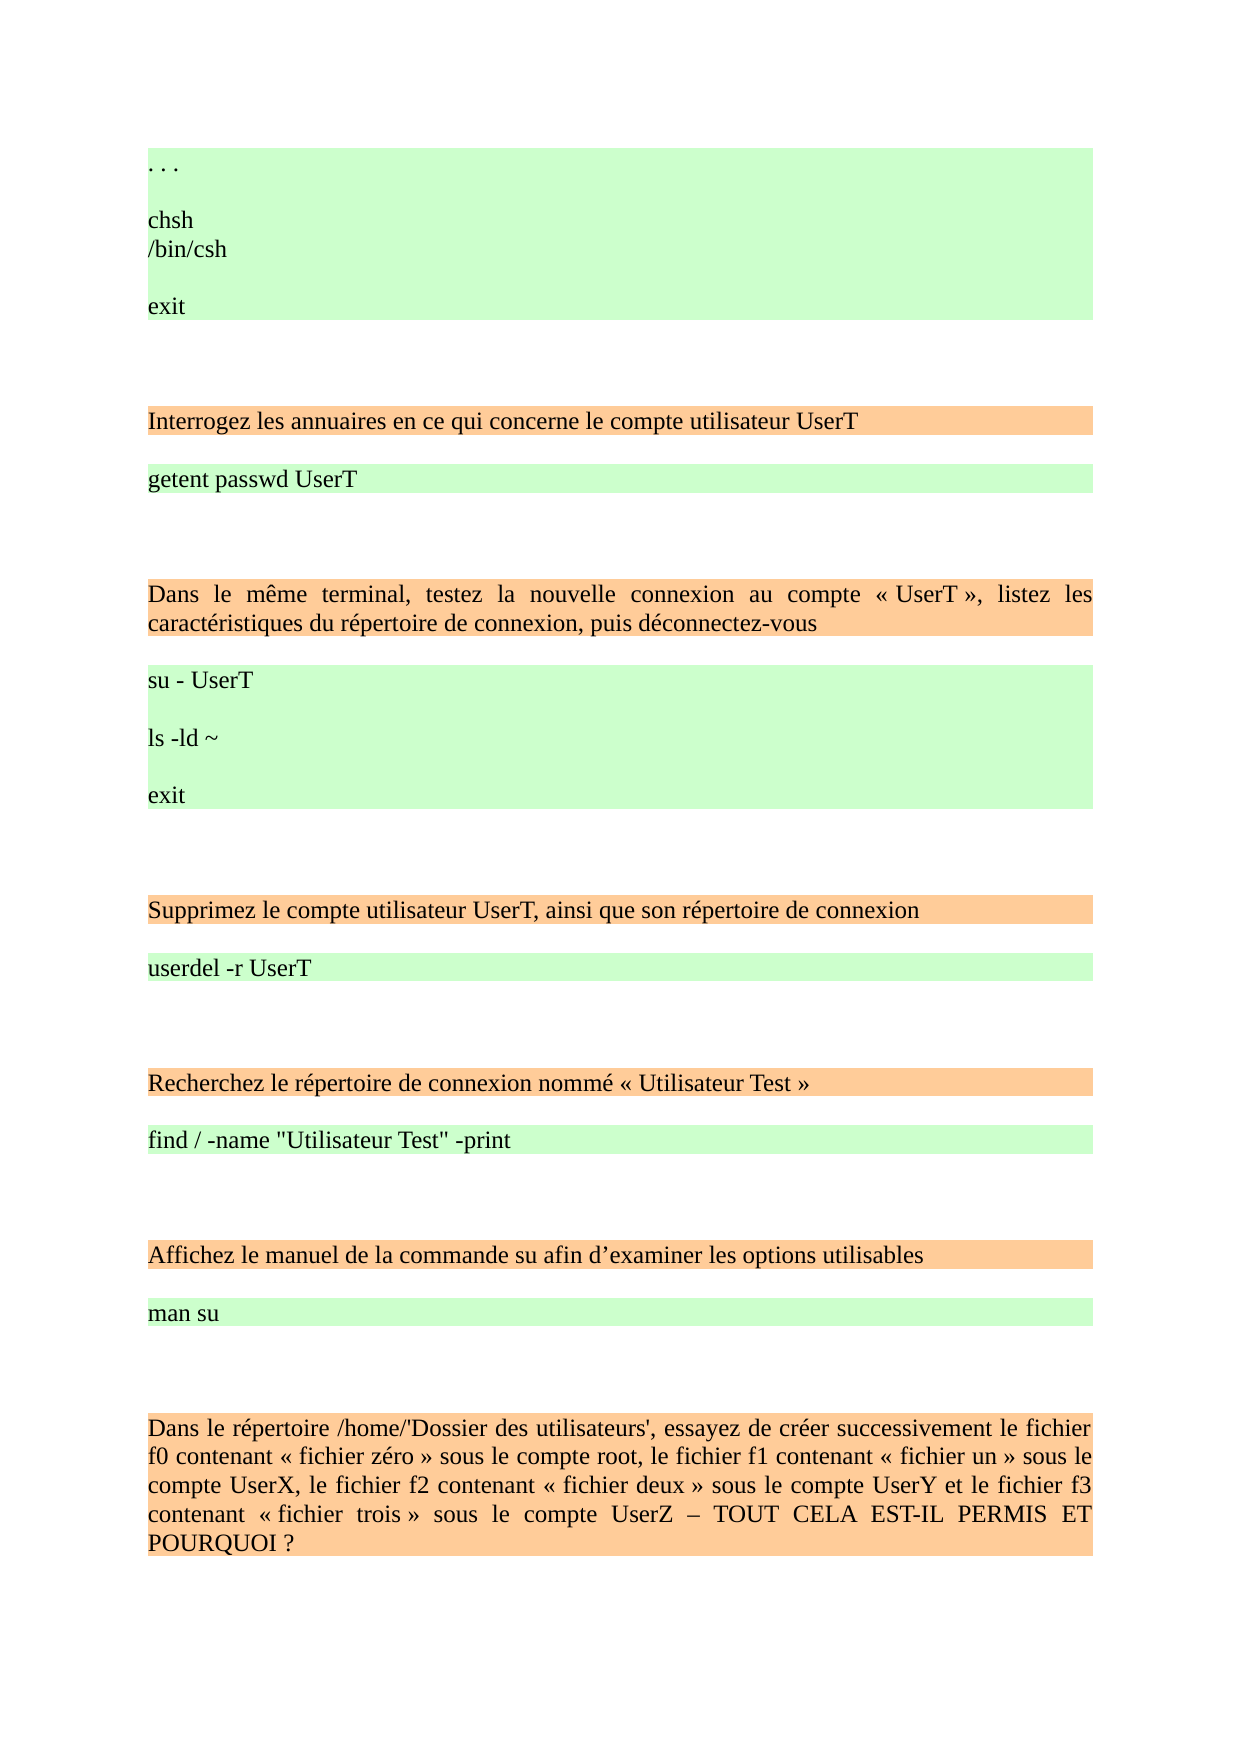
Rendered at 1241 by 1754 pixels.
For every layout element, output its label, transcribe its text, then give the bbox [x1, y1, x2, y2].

text ls -ld ~ [148, 723, 1093, 751]
text getent passwd UserT [148, 464, 1093, 493]
text /bin/csh [148, 234, 1093, 263]
text Affichez le manuel de la commande su afin d’examiner les options utilisables [148, 1240, 1093, 1269]
text Dans le répertoire /home/'Dossier des utilisateurs', essayez de créer successivement le fichier f0 contenant « fichier zéro » sous le compte root, le fichier f1 contenant « fichier un » sous le compte UserX, le fichier f2 contenant « fichier deux » sous le compte UserY et le fichier f3 contenant « fichier trois » sous le compte UserZ – TOUT CELA EST-IL PERMIS ET POURQUOI ? [148, 1413, 1093, 1556]
text man su [148, 1298, 1093, 1326]
text su - UserT [148, 665, 1093, 694]
text . . . [148, 148, 1093, 176]
text Interrogez les annuaires en ce qui concerne le compte utilisateur UserT [148, 406, 1093, 435]
text exit [148, 291, 1093, 320]
text Dans le même terminal, testez la nouvelle connexion au compte « UserT », listez les caractéristiques du répertoire de connexion, puis déconnectez-vous [148, 579, 1093, 636]
text exit [148, 780, 1093, 809]
text chsh [148, 205, 1093, 234]
text find / -name "Utilisateur Test" -print [148, 1125, 1093, 1154]
text Supprimez le compte utilisateur UserT, ainsi que son répertoire de connexion [148, 895, 1093, 924]
text userdel -r UserT [148, 953, 1093, 981]
text Recherchez le répertoire de connexion nommé « Utilisateur Test » [148, 1068, 1093, 1096]
